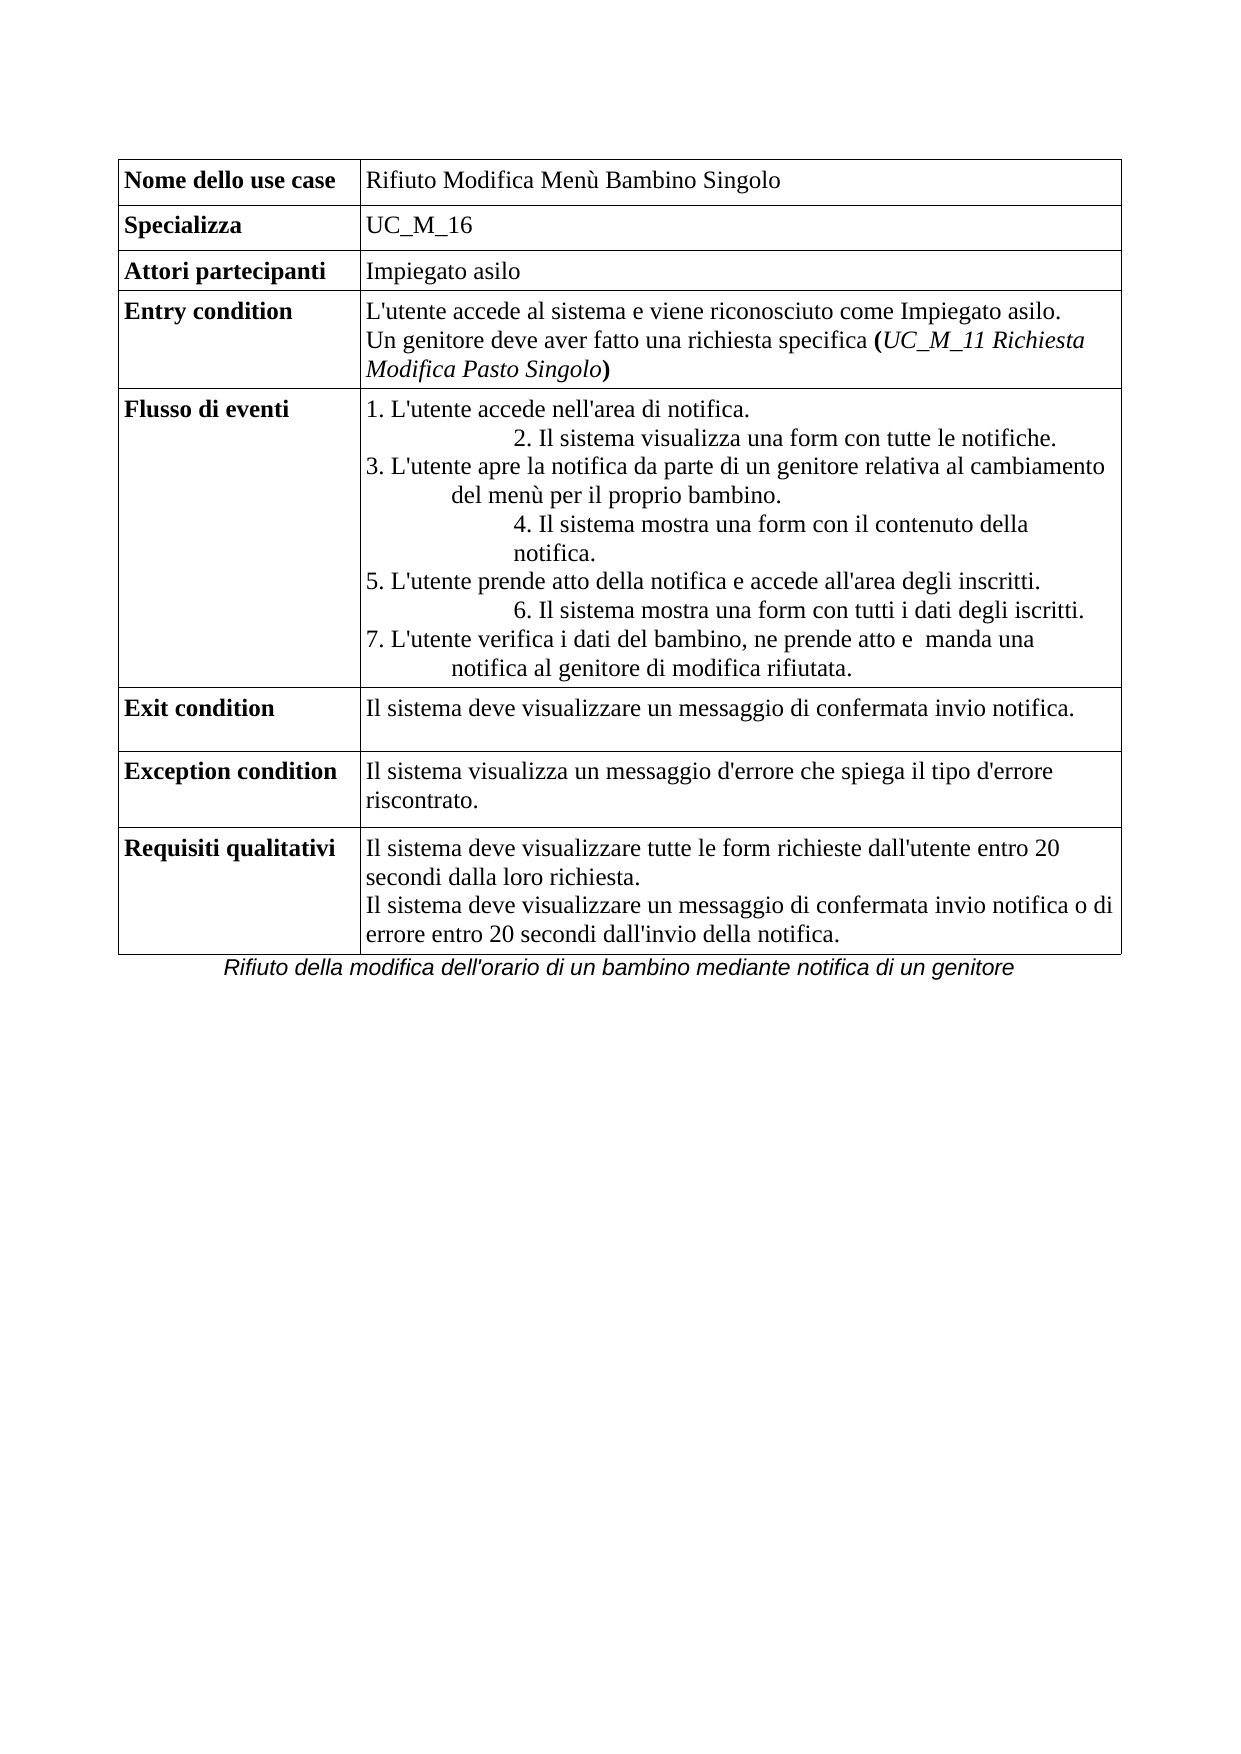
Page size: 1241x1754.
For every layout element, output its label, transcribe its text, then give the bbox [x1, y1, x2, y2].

table_cell Exception condition [119, 752, 360, 827]
table_cell Il sistema deve visualizzare tutte le form richieste dall'utente entro 20 secondi dalla loro richiesta. Il sistema deve visualizzare un messaggio di confermata invio notifica o di errore entro 20 secondi dall'invio della notifica. [361, 828, 1121, 954]
table_cell Specializza [119, 206, 360, 250]
table_cell Il sistema deve visualizzare un messaggio di confermata invio notifica. [361, 688, 1121, 751]
table_cell Exit condition [119, 688, 360, 751]
table_cell L'utente accede nell'area di notifica. Il sistema visualizza una form con tutte le notifiche. L'utente apre la notifica da parte di un genitore relativa al cambiamento del menù per il proprio bambino. Il sistema mostra una form con il contenuto della notifica. L'utente prende atto della notifica e accede all'area degli inscritti. Il sistema mostra una form con tutti i dati degli iscritti. L'utente verifica i dati del bambino, ne prende atto e manda una notifica al genitore di modifica rifiutata. [361, 389, 1121, 687]
table_cell Flusso di eventi [119, 389, 360, 687]
table_header Nome dello use case [119, 160, 360, 205]
table_cell L'utente accede al sistema e viene riconosciuto come Impiegato asilo. Un genitore deve aver fatto una richiesta specifica (UC_M_11 Richiesta Modifica Pasto Singolo) [361, 291, 1121, 388]
table_header Rifiuto Modifica Menù Bambino Singolo [361, 160, 1121, 205]
table_cell Impiegato asilo [361, 251, 1121, 290]
table_cell Requisiti qualitativi [119, 828, 360, 954]
table_cell UC_M_16 [361, 206, 1121, 250]
table_cell Attori partecipanti [119, 251, 360, 290]
table_cell Il sistema visualizza un messaggio d'errore che spiega il tipo d'errore riscontrato. [361, 752, 1121, 827]
text Rifiuto della modifica dell'orario di un bambino mediante notifica di un genitore [118, 954, 1122, 980]
table_cell Entry condition [119, 291, 360, 388]
